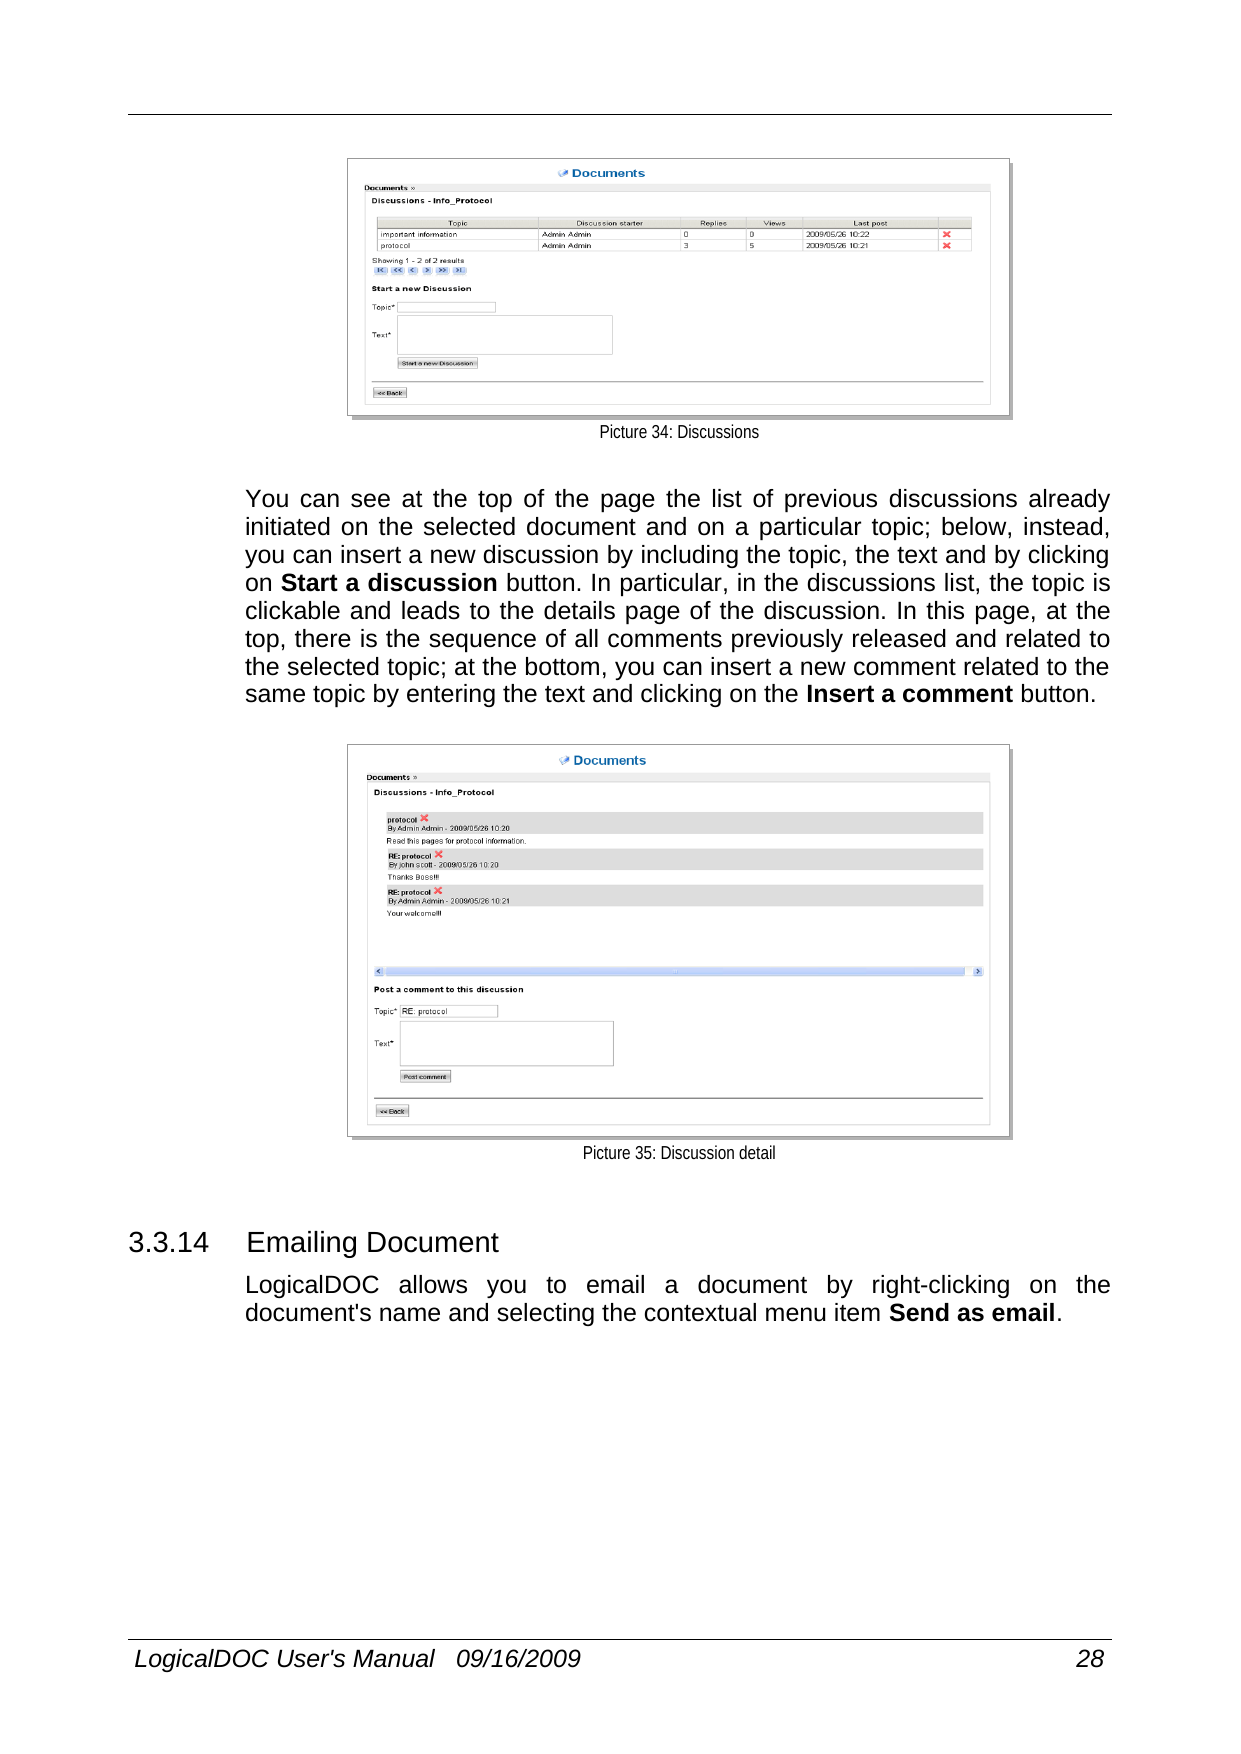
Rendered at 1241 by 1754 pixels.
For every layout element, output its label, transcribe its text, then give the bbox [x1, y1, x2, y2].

subtitle Emailing Document [128, 1226, 1112, 1258]
text Picture 34: Discussions [347, 416, 1011, 443]
text LogicalDOC allows you to email a document by right-clicking on the document's name and selecting the contextual menu item Send as email. [245, 1271, 1112, 1326]
text You can see at the top of the page the list of previous discussions already initiated on the selected document and on a particular topic; below, instead, you can insert a new discussion by including the topic, the text and by clicking on Start a discussion button. In particular, in the discussions list, the topic is clickable and leads to the details page of the discussion. In this page, at the top, there is the sequence of all comments previously released and related to the selected topic; at the bottom, you can insert a new comment related to the same topic by entering the text and clicking on the Insert a comment button. [245, 485, 1112, 708]
text Picture 35: Discussion detail [347, 1137, 1011, 1163]
